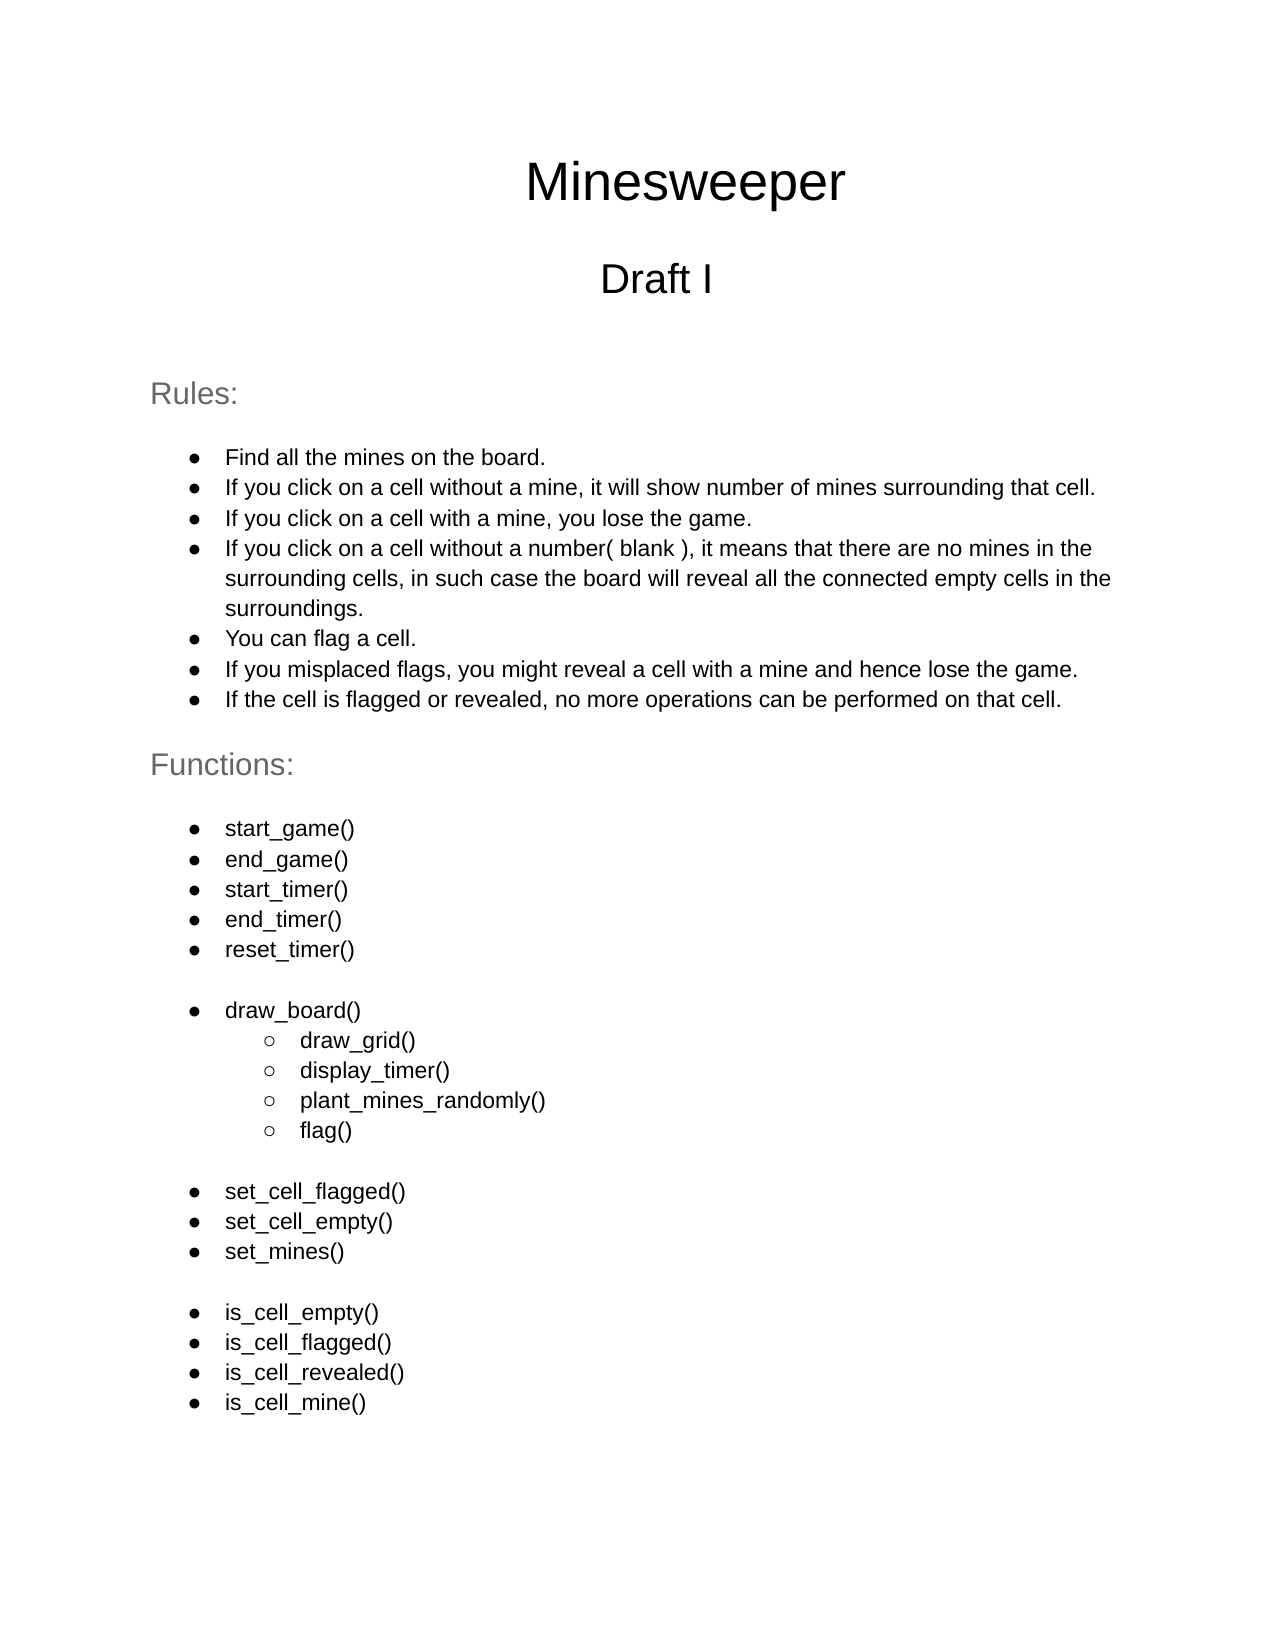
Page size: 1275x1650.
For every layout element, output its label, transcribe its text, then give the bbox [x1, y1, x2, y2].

list draw_grid() [262, 1027, 1125, 1053]
list is_cell_empty() [187, 1299, 1125, 1325]
list display_timer() [262, 1057, 1125, 1083]
subtitle Rules: [150, 375, 1125, 411]
title Minesweeper [450, 150, 1125, 212]
list set_mines() [187, 1238, 1125, 1265]
list is_cell_revealed() [187, 1359, 1125, 1386]
list plant_mines_randomly() [262, 1087, 1125, 1114]
list If you click on a cell without a mine, it will show number of mines surrounding that cell. [187, 474, 1125, 501]
list end_game() [187, 846, 1125, 872]
list flag() [262, 1117, 1125, 1144]
list is_cell_mine() [187, 1389, 1125, 1416]
subtitle Draft I [150, 254, 1125, 302]
list If you misplaced flags, you might reveal a cell with a mine and hence lose the game. [187, 656, 1125, 682]
list draw_board() [187, 997, 1125, 1023]
list set_cell_flagged() [187, 1178, 1125, 1204]
list start_timer() [187, 876, 1125, 902]
list is_cell_flagged() [187, 1329, 1125, 1355]
list end_timer() [187, 906, 1125, 932]
subtitle Functions: [150, 746, 1125, 782]
list If you click on a cell with a mine, you lose the game. [187, 504, 1125, 531]
list set_cell_empty() [187, 1208, 1125, 1234]
list If the cell is flagged or revealed, no more operations can be performed on that cell. [187, 686, 1125, 712]
list reset_timer() [187, 936, 1125, 963]
list start_game() [187, 815, 1125, 842]
list Find all the mines on the board. [187, 444, 1125, 470]
list You can flag a cell. [187, 625, 1125, 652]
list If you click on a cell without a number( blank ), it means that there are no mines in the surrounding cells, in such case the board will reveal all the connected empty cells in the surroundings. [187, 535, 1125, 621]
